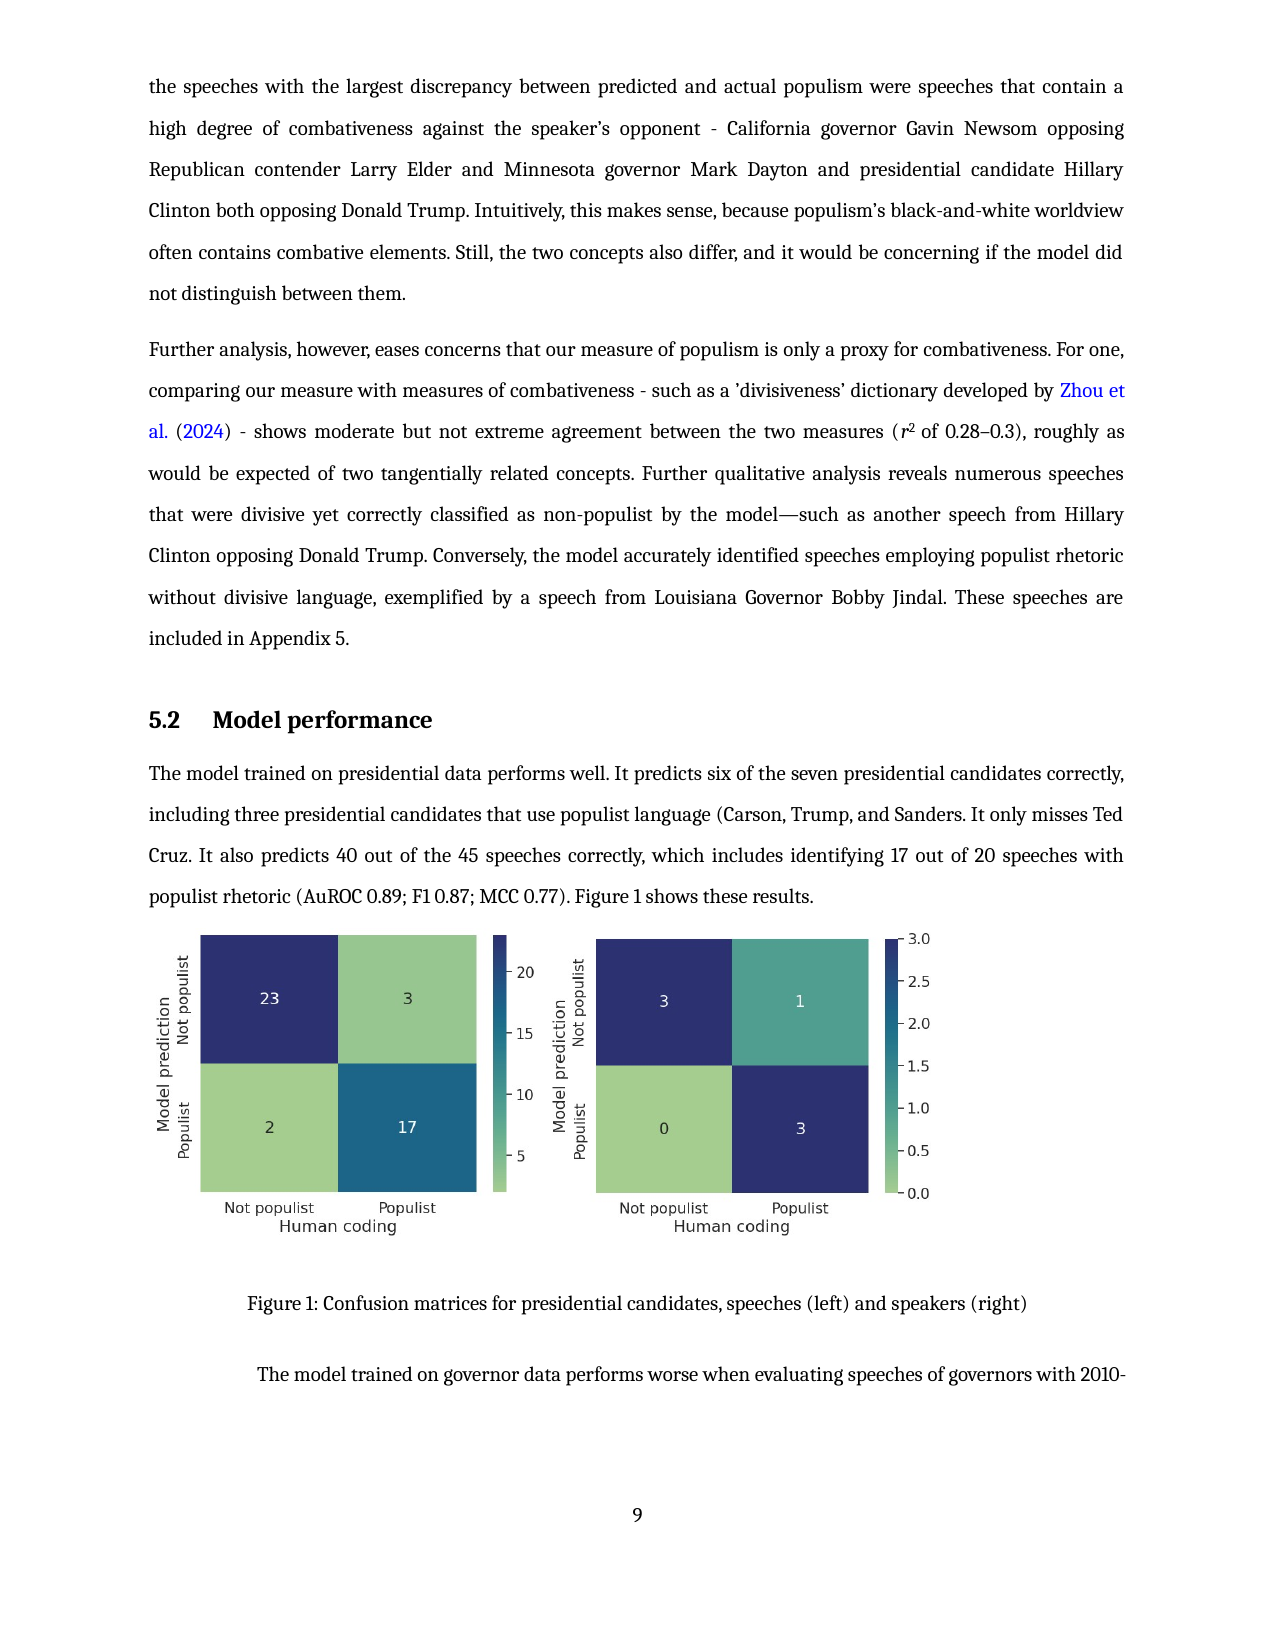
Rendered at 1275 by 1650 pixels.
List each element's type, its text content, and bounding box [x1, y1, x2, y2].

text Figure 1: Confusion matrices for presidential candidates, speeches (left) and speakers (right) [150, 1291, 1125, 1315]
text Further analysis, however, eases concerns that our measure of populism is only a proxy for combativeness. For one, comparing our measure with measures of combativeness - such as a ’divisiveness’ dictionary developed by Zhou et al. (2024) - shows moderate but not extreme agreement between the two measures (r2 of 0.28–0.3), roughly as would be expected of two tangentially related concepts. Further qualitative analysis reveals numerous speeches that were divisive yet correctly classified as non-populist by the model—such as another speech from Hillary Clinton opposing Donald Trump. Conversely, the model accurately identified speeches employing populist rhetoric without divisive language, exemplified by a speech from Louisiana Governor Bobby Jindal. These speeches are included in Appendix 5. [148, 337, 1125, 651]
subtitle Model performance [148, 706, 1125, 735]
text The model trained on presidential data performs well. It predicts six of the seven presidential candidates correctly, including three presidential candidates that use populist language (Carson, Trump, and Sanders. It only misses Ted Cruz. It also predicts 40 out of the 45 speeches correctly, which includes identifying 17 out of 20 speeches with populist rhetoric (AuROC 0.89; F1 0.87; MCC 0.77). Figure 1 shows these results. [148, 761, 1125, 909]
text the speeches with the largest discrepancy between predicted and actual populism were speeches that contain a high degree of combativeness against the speaker’s opponent - California governor Gavin Newsom opposing Republican contender Larry Elder and Minnesota governor Mark Dayton and presidential candidate Hillary Clinton both opposing Donald Trump. Intuitively, this makes sense, because populism’s black-and-white worldview often contains combative elements. Still, the two concepts also differ, and it would be concerning if the model did not distinguish between them. [148, 75, 1125, 306]
text The model trained on governor data performs worse when evaluating speeches of governors with 2010- [150, 1363, 1127, 1387]
